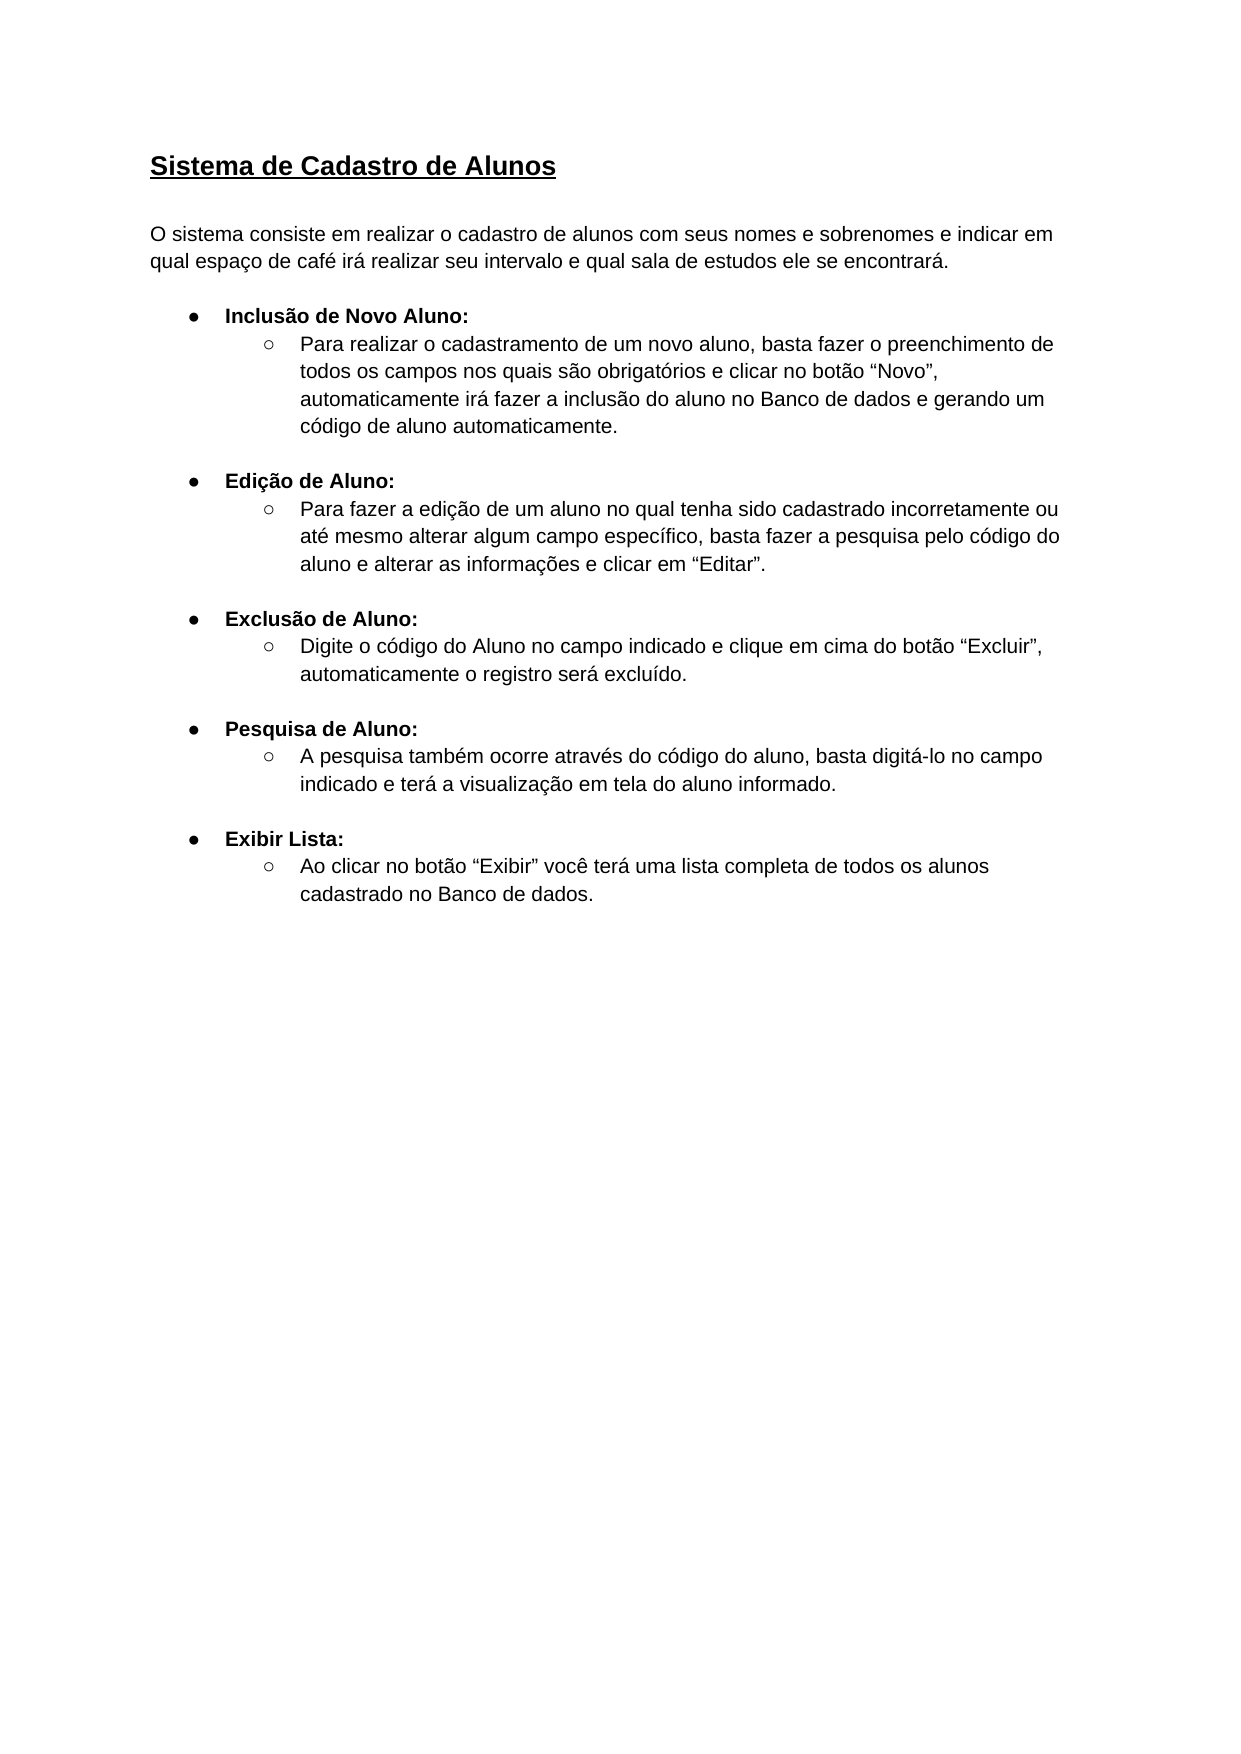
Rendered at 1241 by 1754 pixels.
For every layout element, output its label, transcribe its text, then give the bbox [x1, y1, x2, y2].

list Exclusão de Aluno: [187, 607, 1090, 631]
list Inclusão de Novo Aluno: [187, 304, 1090, 328]
list Para fazer a edição de um aluno no qual tenha sido cadastrado incorretamente ou até mesmo alterar algum campo específico, basta fazer a pesquisa pelo código do aluno e alterar as informações e clicar em “Editar”. [262, 497, 1090, 576]
list Para realizar o cadastramento de um novo aluno, basta fazer o preenchimento de todos os campos nos quais são obrigatórios e clicar no botão “Novo”, automaticamente irá fazer a inclusão do aluno no Banco de dados e gerando um código de aluno automaticamente. [262, 332, 1090, 438]
list Pesquisa de Aluno: [187, 717, 1090, 741]
text Sistema de Cadastro de Alunos [150, 150, 1090, 181]
list A pesquisa também ocorre através do código do aluno, basta digitá-lo no campo indicado e terá a visualização em tela do aluno informado. [262, 744, 1090, 796]
list Digite o código do Aluno no campo indicado e clique em cima do botão “Excluir”, automaticamente o registro será excluído. [262, 634, 1090, 686]
text O sistema consiste em realizar o cadastro de alunos com seus nomes e sobrenomes e indicar em qual espaço de café irá realizar seu intervalo e qual sala de estudos ele se encontrará. [150, 222, 1090, 273]
list Edição de Aluno: [187, 469, 1090, 493]
list Ao clicar no botão “Exibir” você terá uma lista completa de todos os alunos cadastrado no Banco de dados. [262, 854, 1090, 906]
list Exibir Lista: [187, 827, 1090, 851]
